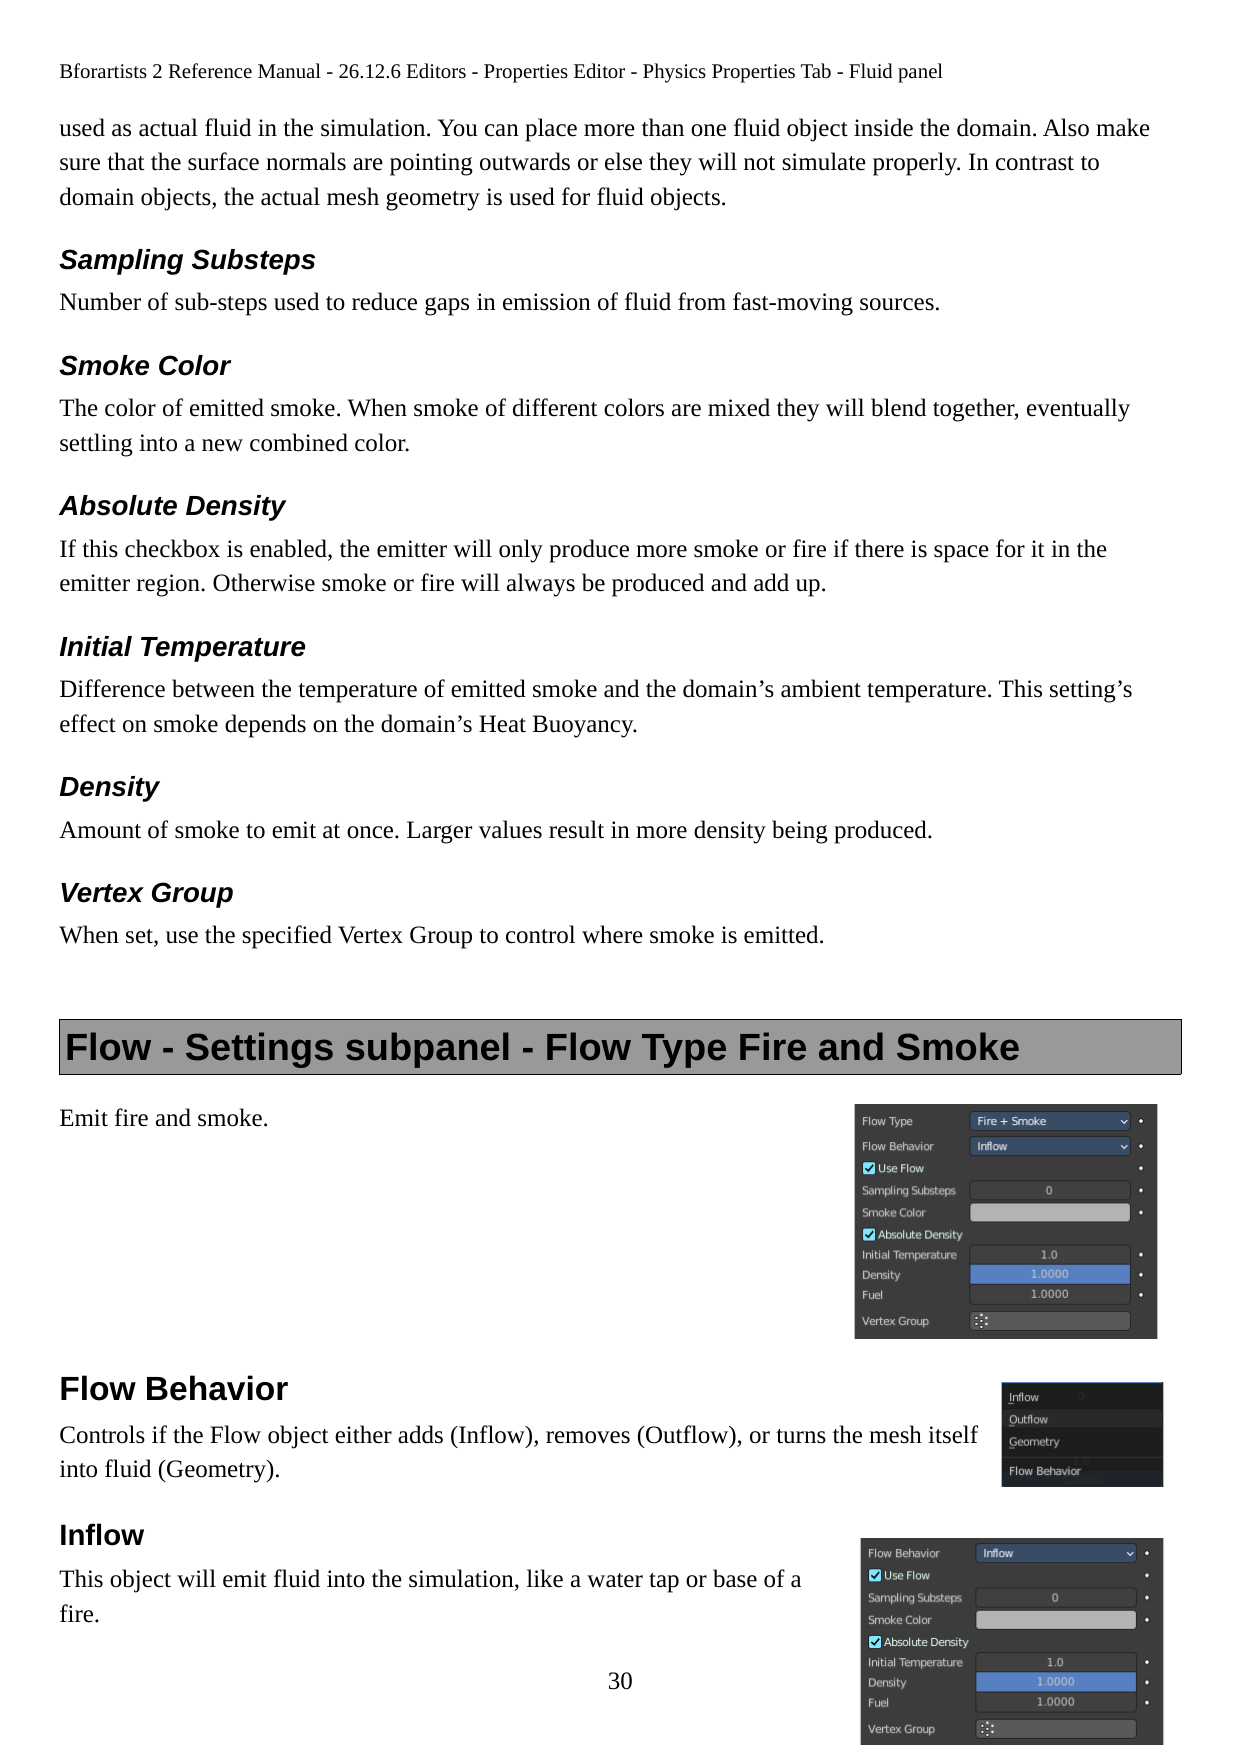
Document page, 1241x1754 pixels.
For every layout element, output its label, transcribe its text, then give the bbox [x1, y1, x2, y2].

picture [860, 1538, 1164, 1745]
table_header Flow - Settings subpanel - Flow Type Fire and Smoke [60, 1020, 1181, 1074]
subtitle Initial Temperature [59, 630, 1181, 662]
subtitle Vertex Group [59, 876, 1181, 908]
subtitle Inflow [59, 1518, 1181, 1552]
text When set, use the specified Vertex Group to control where smoke is emitted. [59, 921, 1181, 949]
subtitle Smoke Color [59, 349, 1181, 381]
subtitle Absolute Density [59, 489, 1181, 521]
text Difference between the temperature of emitted smoke and the domain’s ambient temperature. This setting’s effect on smoke depends on the domain’s Heat Buoyancy. [59, 674, 1181, 737]
text Amount of smoke to emit at once. Larger values result in more density being produced. [59, 815, 1181, 843]
text This object will emit fluid into the simulation, like a water tap or base of a fire. [59, 1564, 860, 1628]
text used as actual fluid in the simulation. You can place more than one fluid object inside the domain. Also make sure that the surface normals are pointing outwards or else they will not simulate properly. In contrast to domain objects, the actual mesh geometry is used for fluid objects. [59, 113, 1181, 210]
text Controls if the Flow object either adds (Inflow), removes (Outflow), or turns the mesh itself into fluid (Geometry). [59, 1420, 1001, 1483]
text Emit fire and smoke. [59, 1103, 1181, 1132]
picture [1001, 1382, 1164, 1487]
subtitle Flow Behavior [59, 1369, 1181, 1408]
subtitle Density [59, 770, 1181, 802]
text Number of sub-steps used to reduce gaps in emission of fluid from fast-moving sources. [59, 287, 1181, 316]
subtitle Sampling Substeps [59, 243, 1181, 275]
text If this checkbox is enabled, the emitter will only produce more smoke or fire if there is space for it in the emitter region. Otherwise smoke or fire will always be produced and add up. [59, 534, 1181, 597]
text The color of emitted smoke. When smoke of different colors are mixed they will blend together, eventually settling into a new combined color. [59, 393, 1181, 457]
picture [854, 1104, 1158, 1339]
